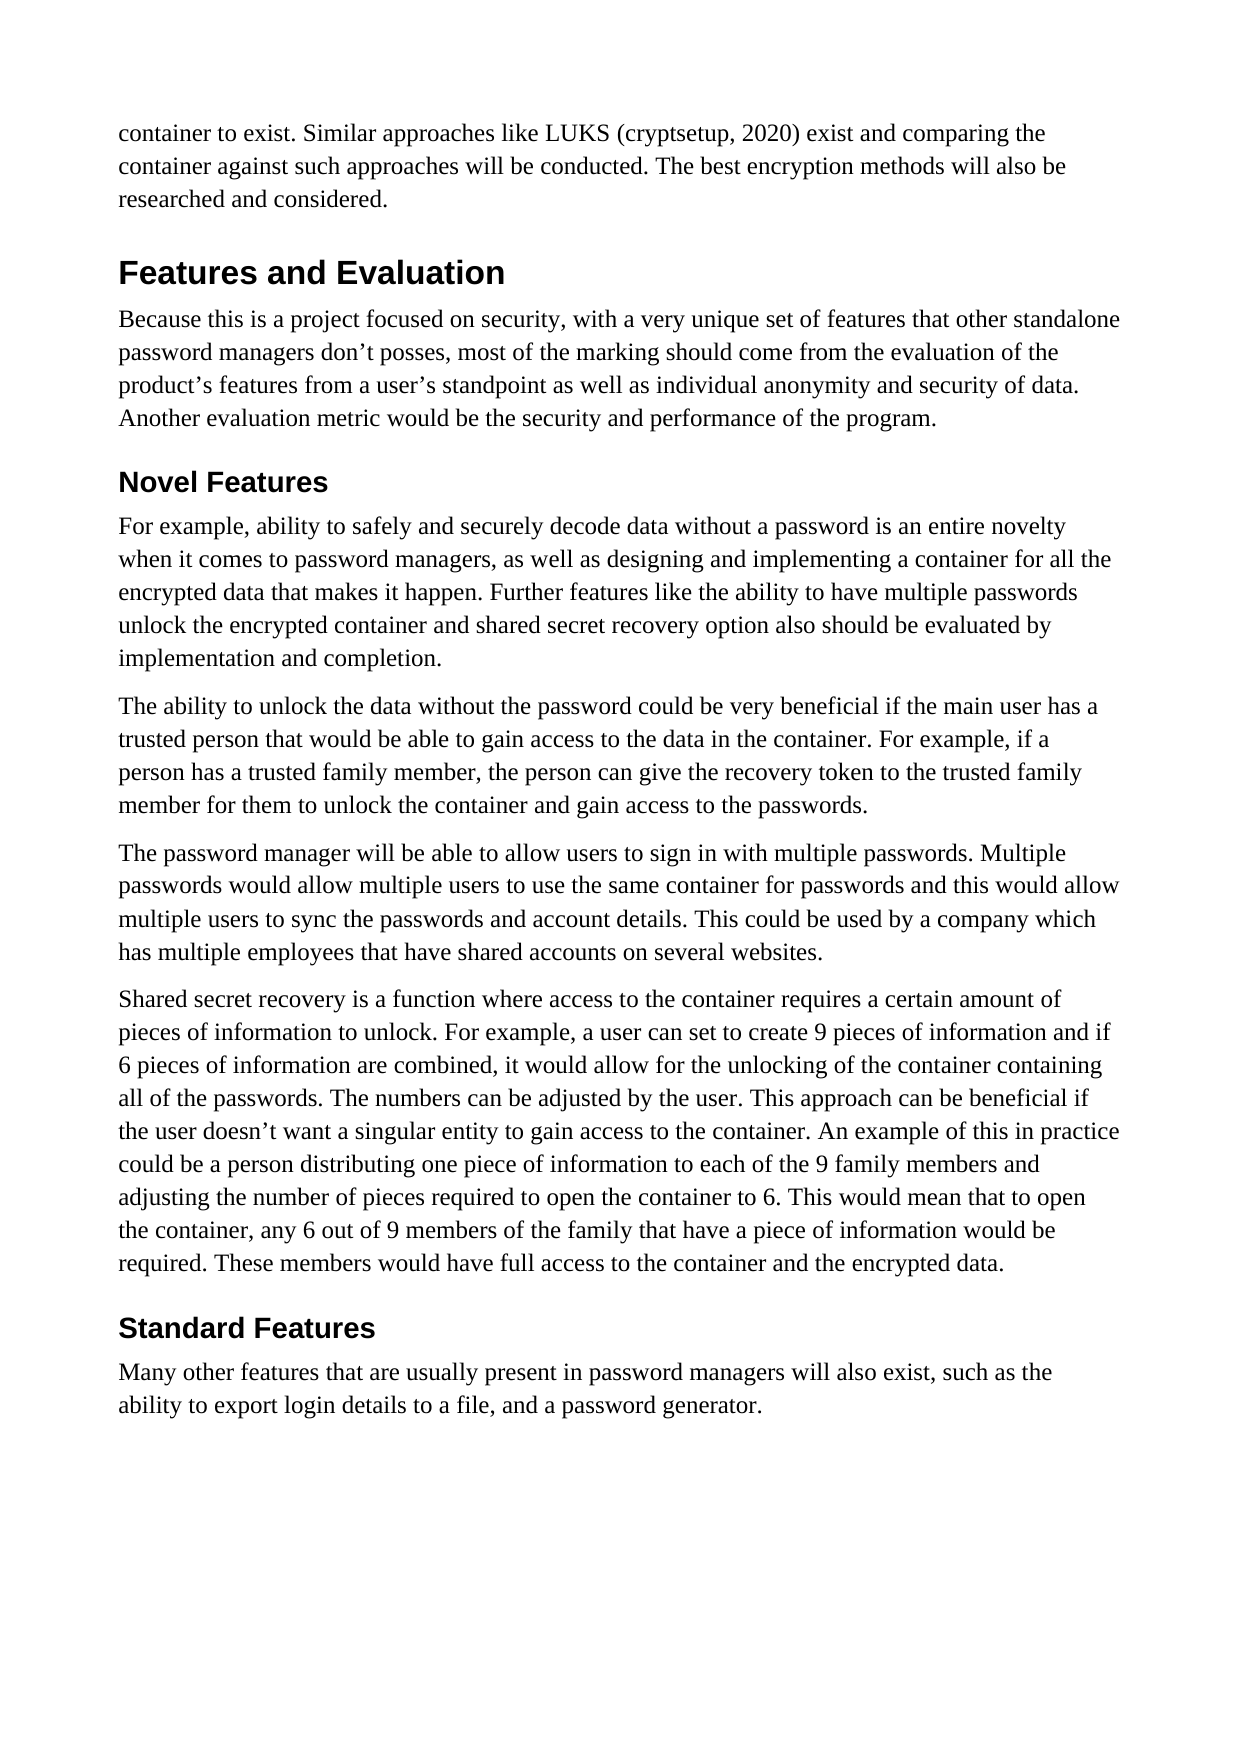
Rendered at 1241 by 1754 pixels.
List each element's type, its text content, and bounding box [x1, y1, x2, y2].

text Many other features that are usually present in password managers will also exist, such as the ability to export login details to a file, and a password generator. [118, 1357, 1122, 1419]
text The password manager will be able to allow users to sign in with multiple passwords. Multiple passwords would allow multiple users to use the same container for passwords and this would allow multiple users to sync the passwords and account details. This could be used by a company which has multiple employees that have shared accounts on several websites. [118, 838, 1122, 965]
text container to exist. Similar approaches like LUKS (cryptsetup, 2020) exist and comparing the container against such approaches will be conducted. The best encryption methods will also be researched and considered. [118, 118, 1122, 213]
subtitle Standard Features [118, 1311, 1122, 1344]
text Shared secret recovery is a function where access to the container requires a certain amount of pieces of information to unlock. For example, a user can set to create 9 pieces of information and if 6 pieces of information are combined, it would allow for the unlocking of the container containing all of the passwords. The numbers can be adjusted by the user. This approach can be beneficial if the user doesn’t want a singular entity to gain access to the container. An example of this in practice could be a person distributing one piece of information to each of the 9 family members and adjusting the number of pieces required to open the container to 6. This would mean that to open the container, any 6 out of 9 members of the family that have a piece of information would be required. These members would have full access to the container and the encrypted data. [118, 984, 1122, 1277]
text The ability to unlock the data without the password could be very beneficial if the main user has a trusted person that would be able to gain access to the data in the container. For example, if a person has a trusted family member, the person can give the recovery token to the trusted family member for them to unlock the container and gain access to the passwords. [118, 691, 1122, 819]
text Because this is a project focused on security, with a very unique set of features that other standalone password managers don’t posses, most of the marking should come from the evaluation of the product’s features from a user’s standpoint as well as individual anonymity and security of data. Another evaluation metric would be the security and performance of the program. [118, 304, 1122, 432]
subtitle Novel Features [118, 465, 1122, 499]
subtitle Features and Evaluation [118, 253, 1122, 291]
text For example, ability to safely and securely decode data without a password is an entire novelty when it comes to password managers, as well as designing and implementing a container for all the encrypted data that makes it happen. Further features like the ability to have multiple passwords unlock the encrypted container and shared secret recovery option also should be evaluated by implementation and completion. [118, 511, 1122, 672]
